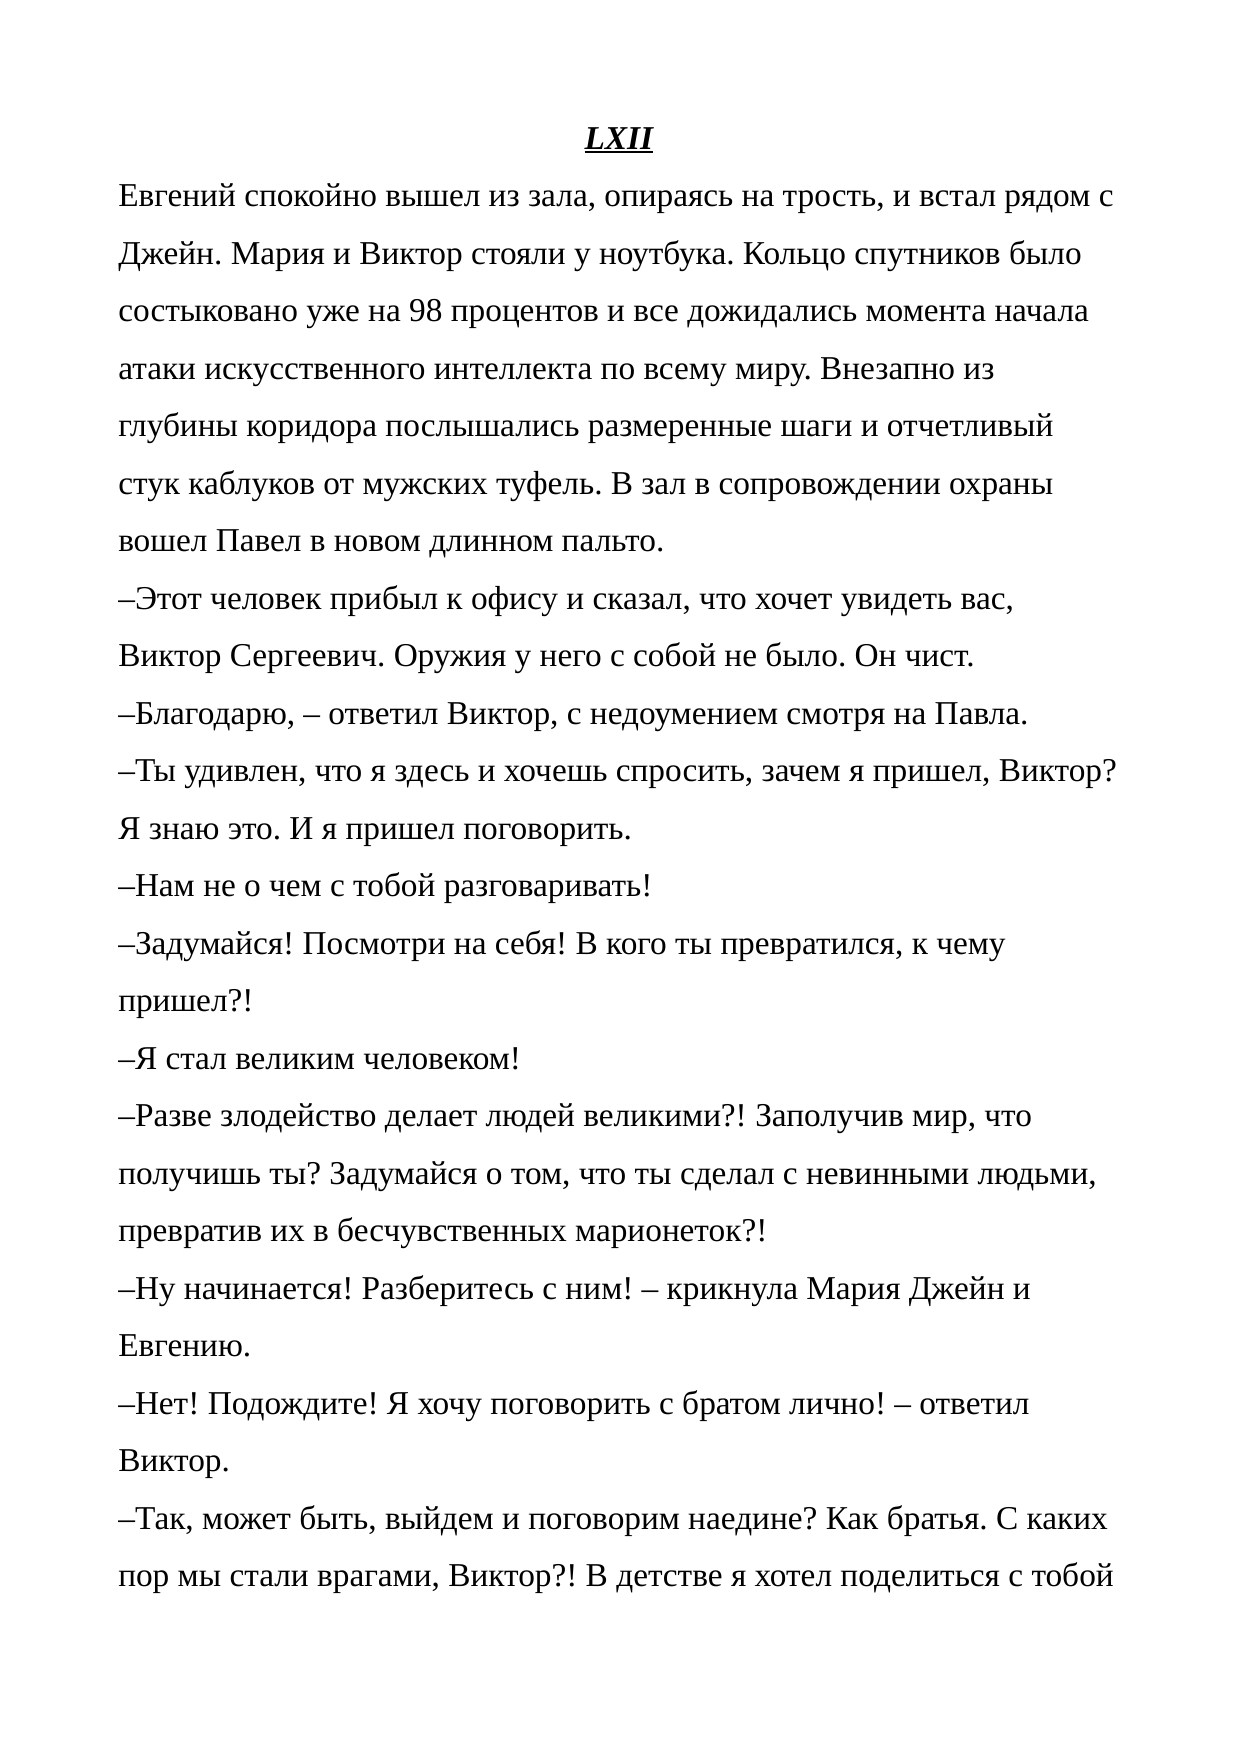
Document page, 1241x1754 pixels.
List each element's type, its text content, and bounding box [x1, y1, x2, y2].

text –Этот человек прибыл к офису и сказал, что хочет увидеть вас, Виктор Сергеевич. Оружия у него с собой не было. Он чист. [118, 578, 1122, 674]
text –Задумайся! Посмотри на себя! В кого ты превратился, к чему пришел?! [118, 923, 1122, 1019]
text –Нам не о чем с тобой разговаривать! [118, 866, 1122, 904]
text –Ну начинается! Разберитесь с ним! – крикнула Мария Джейн и Евгению. [118, 1268, 1122, 1364]
text –Разве злодейство делает людей великими?! Заполучив мир, что получишь ты? Задумайся о том, что ты сделал с невинными людьми, превратив их в бесчувственных марионеток?! [118, 1096, 1122, 1249]
text –Ты удивлен, что я здесь и хочешь спросить, зачем я пришел, Виктор? Я знаю это. И я пришел поговорить. [118, 751, 1122, 846]
text –Благодарю, – ответил Виктор, с недоумением смотря на Павла. [118, 693, 1122, 731]
text LXII [118, 118, 1122, 156]
text –Нет! Подождите! Я хочу поговорить с братом лично! – ответил Виктор. [118, 1383, 1122, 1479]
text –Так, может быть, выйдем и поговорим наедине? Как братья. С каких пор мы стали врагами, Виктор?! В детстве я хотел поделиться с тобой [118, 1498, 1122, 1594]
text –Я стал великим человеком! [118, 1038, 1122, 1076]
text Евгений спокойно вышел из зала, опираясь на трость, и встал рядом с Джейн. Мария и Виктор стояли у ноутбука. Кольцо спутников было состыковано уже на 98 процентов и все дожидались момента начала атаки искусственного интеллекта по всему миру. Внезапно из глубины коридора послышались размеренные шаги и отчетливый стук каблуков от мужских туфель. В зал в сопровождении охраны вошел Павел в новом длинном пальто. [118, 176, 1122, 559]
